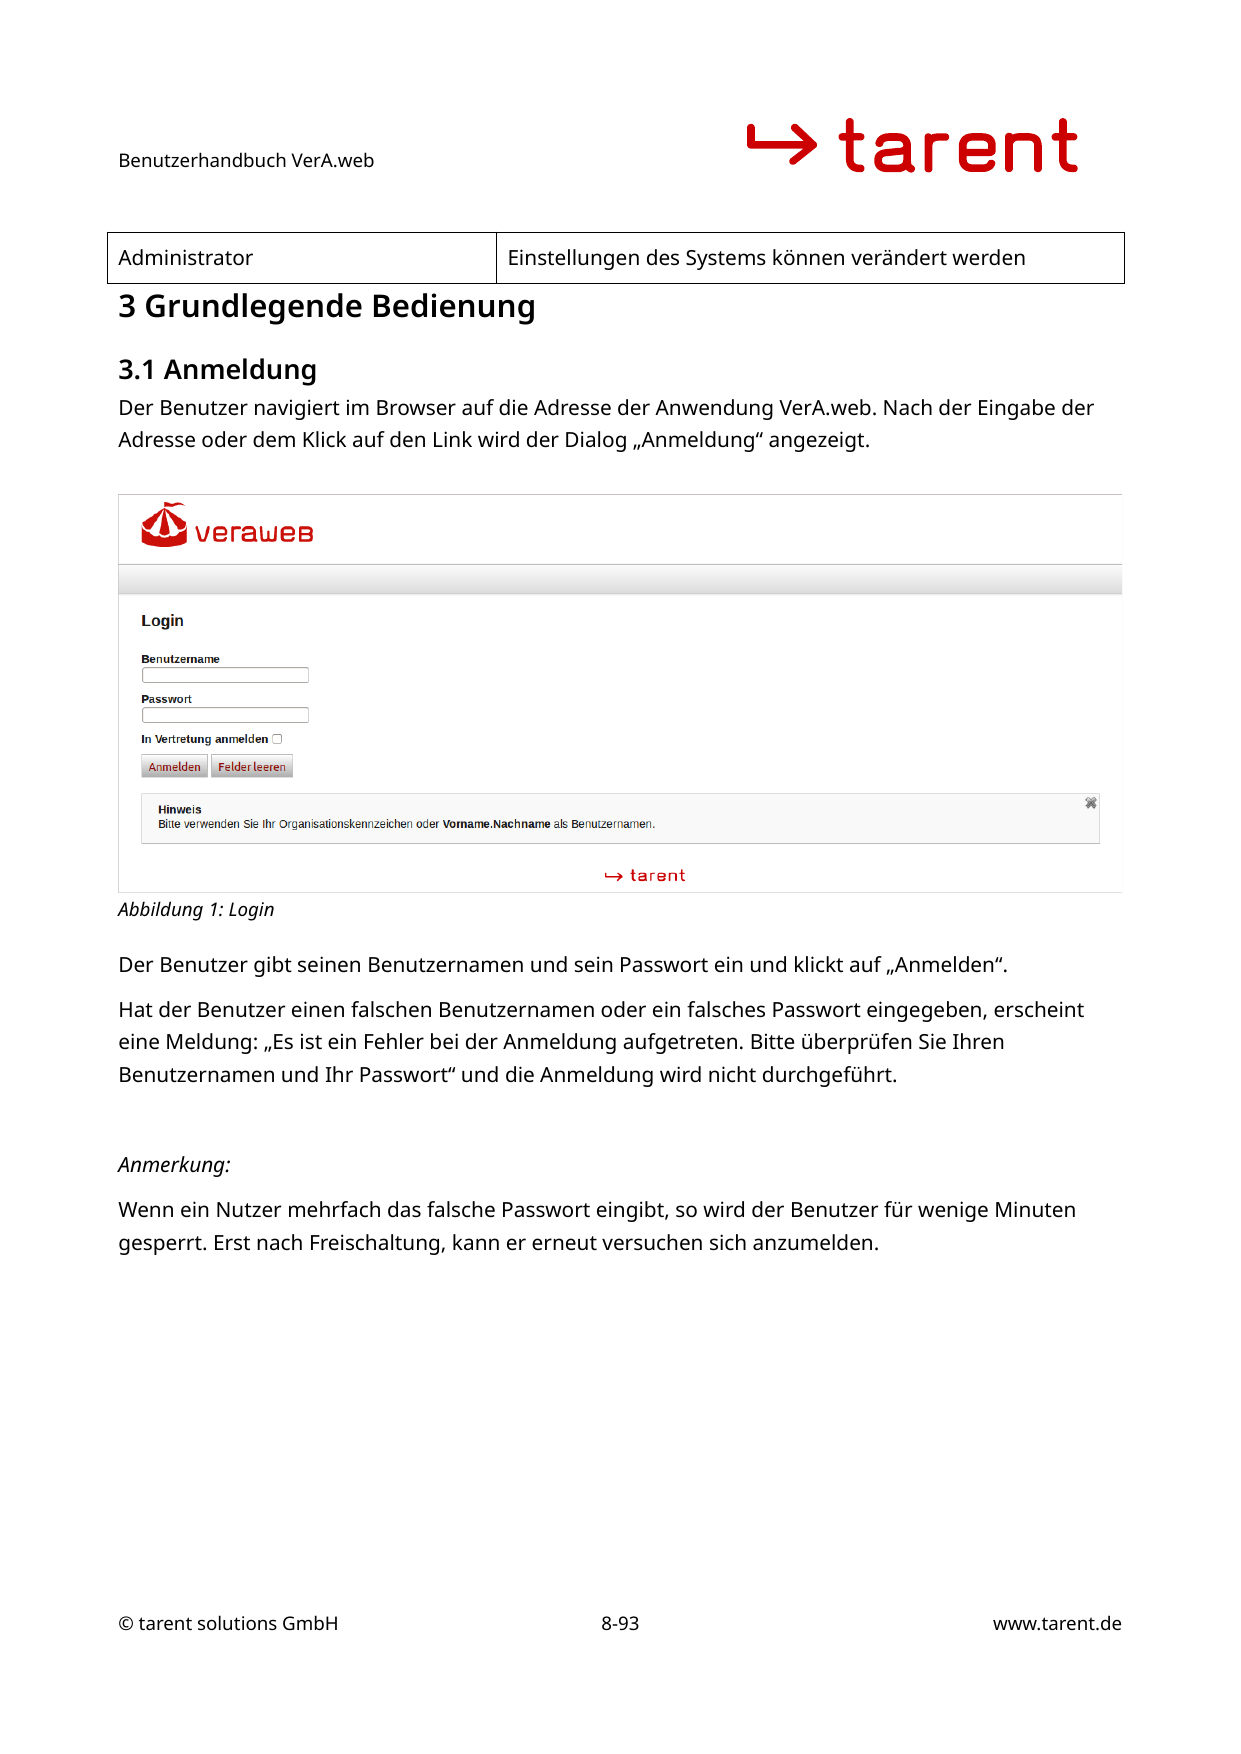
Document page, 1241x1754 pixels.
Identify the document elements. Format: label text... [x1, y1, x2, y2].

subtitle Anmeldung [118, 350, 1122, 387]
table_cell Einstellungen des Systems können verändert werden [497, 233, 1124, 283]
subtitle Grundlegende Bedienung [118, 284, 1122, 326]
text Der Benutzer navigiert im Browser auf die Adresse der Anwendung VerA.web. Nach der Eingabe der Adresse oder dem Klick auf den Link wird der Dialog „Anmeldung“ angezeigt. [118, 393, 1122, 454]
text Anmerkung: [118, 1150, 1122, 1178]
text Der Benutzer gibt seinen Benutzernamen und sein Passwort ein und klickt auf „Anmelden“. [118, 922, 1122, 978]
picture [118, 494, 1123, 893]
text Hat der Benutzer einen falschen Benutzernamen oder ein falsches Passwort eingegeben, erscheint eine Meldung: „Es ist ein Fehler bei der Anmeldung aufgetreten. Bitte überprüfen Sie Ihren Benutzernamen und Ihr Passwort“ und die Anmeldung wird nicht durchgeführt. [118, 995, 1122, 1088]
text Abbildung 1: Login [118, 893, 1122, 922]
table_cell Administrator [108, 233, 496, 283]
text Wenn ein Nutzer mehrfach das falsche Passwort eingibt, so wird der Benutzer für wenige Minuten gesperrt. Erst nach Freischaltung, kann er erneut versuchen sich anzumelden. [118, 1195, 1122, 1256]
text [118, 470, 1122, 494]
